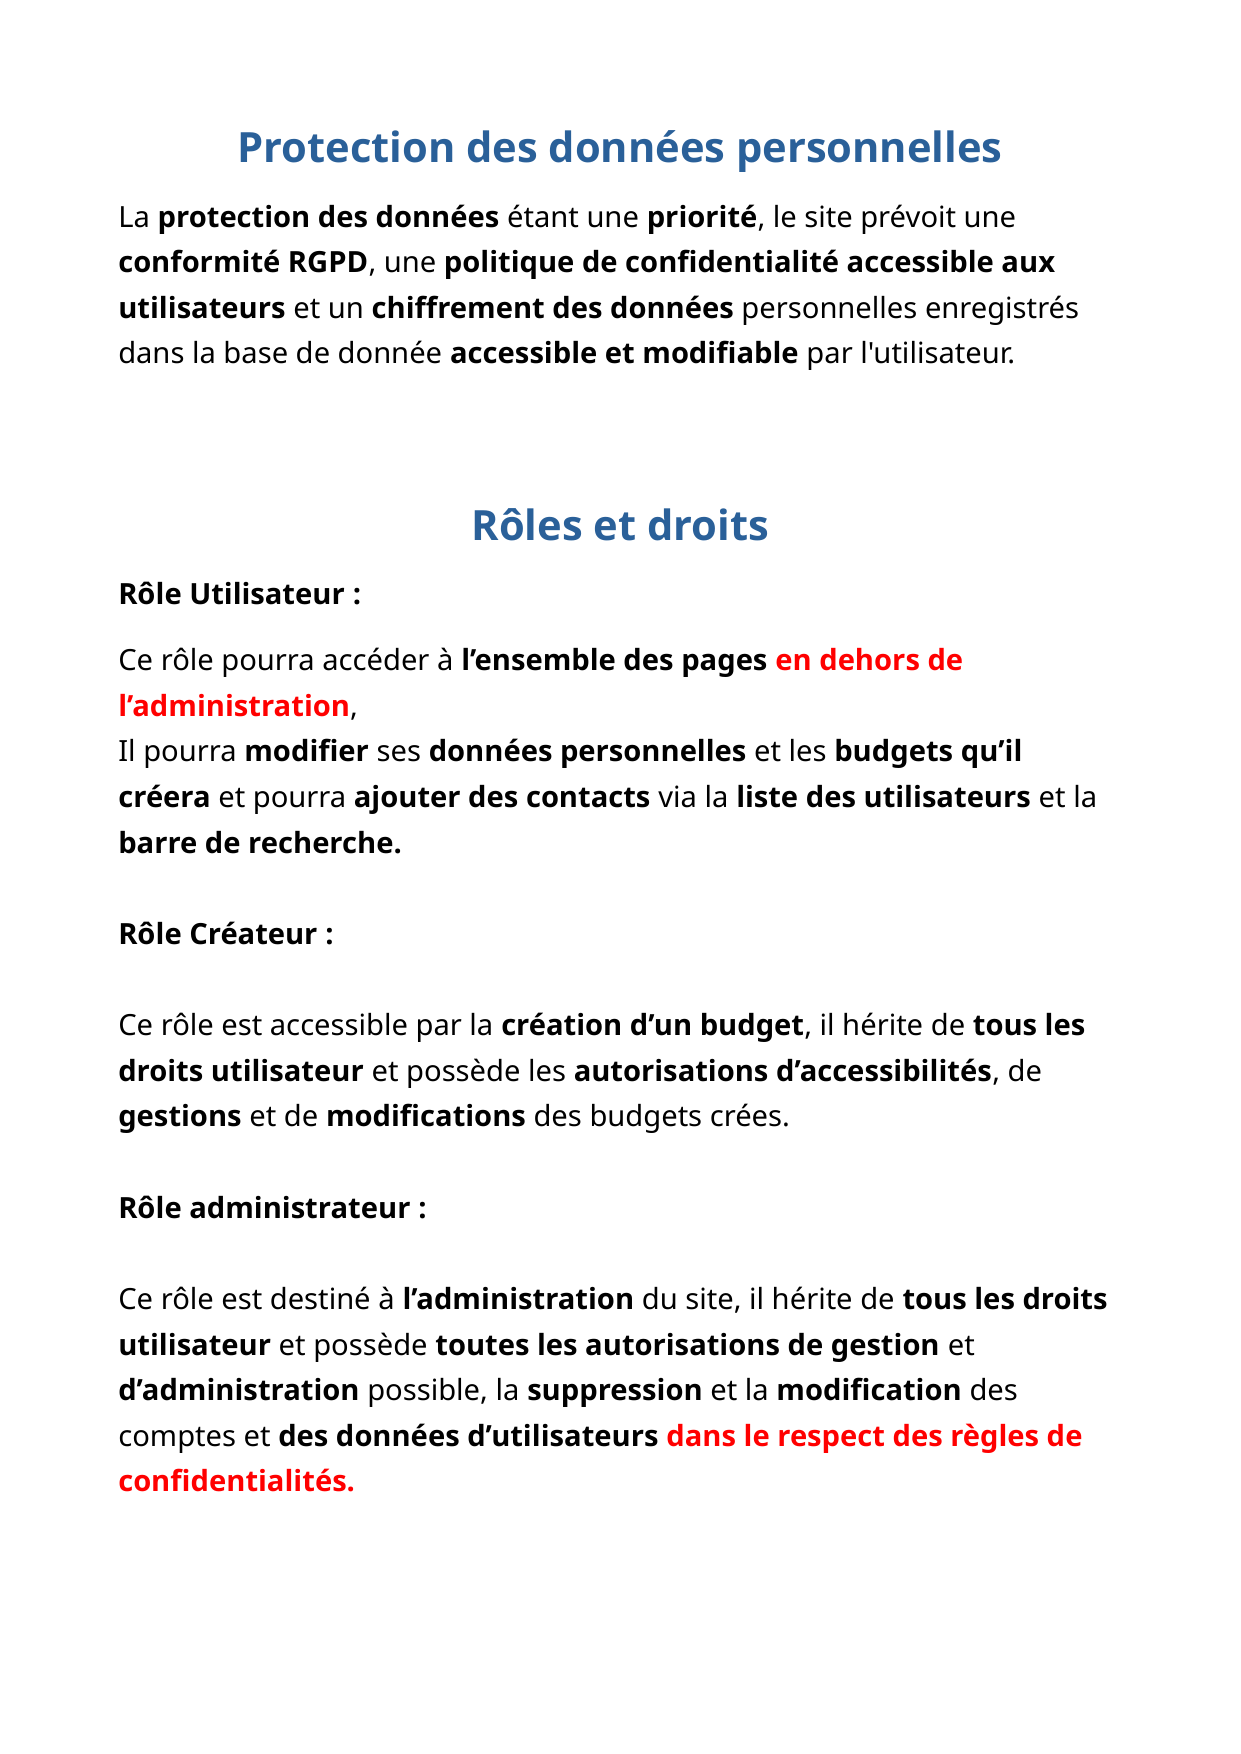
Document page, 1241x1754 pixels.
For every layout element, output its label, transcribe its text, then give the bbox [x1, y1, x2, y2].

list La protection des données étant une priorité, le site prévoit une conformité RGPD, une politique de confidentialité accessible aux utilisateurs et un chiffrement des données personnelles enregistrés dans la base de donnée accessible et modifiable par l'utilisateur. [118, 196, 1122, 372]
list Il pourra modifier ses données personnelles et les budgets qu’il créera et pourra ajouter des contacts via la liste des utilisateurs et la barre de recherche. [118, 731, 1122, 862]
list Ce rôle est destiné à l’administration du site, il hérite de tous les droits utilisateur et possède toutes les autorisations de gestion et d’administration possible, la suppression et la modification des comptes et des données d’utilisateurs dans le respect des règles de confidentialités. [118, 1278, 1122, 1500]
subtitle Protection des données personnelles [118, 118, 1122, 175]
list Rôle Créateur : [118, 913, 1122, 953]
list Rôle administrateur : [118, 1187, 1122, 1227]
list Ce rôle est accessible par la création d’un budget, il hérite de tous les droits utilisateur et possède les autorisations d’accessibilités, de gestions et de modifications des budgets crées. [118, 1004, 1122, 1135]
list Rôle Utilisateur : [118, 573, 1122, 613]
subtitle Rôles et droits [118, 495, 1122, 552]
list Ce rôle pourra accéder à l’ensemble des pages en dehors de l’administration, [118, 639, 1122, 725]
